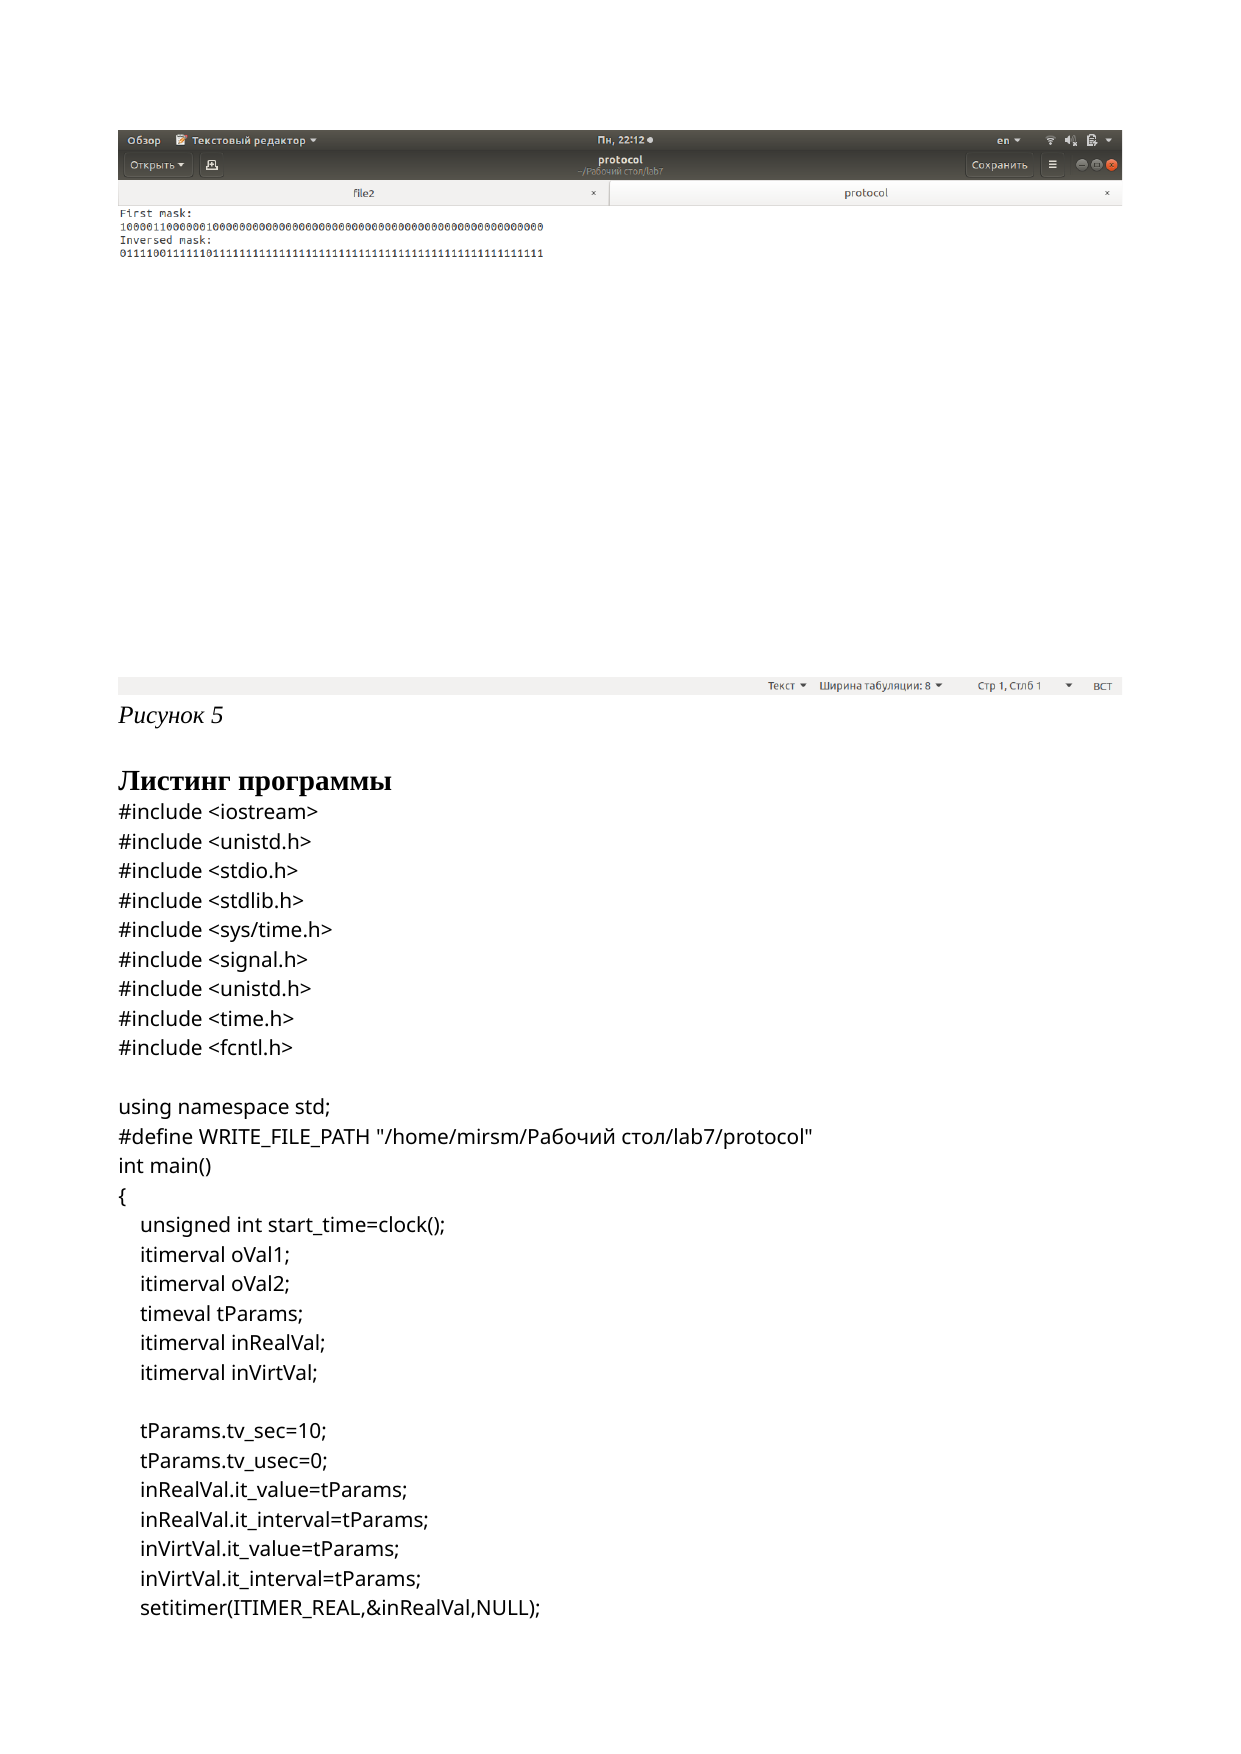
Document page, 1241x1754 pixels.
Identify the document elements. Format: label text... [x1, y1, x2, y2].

text inRealVal.it_interval=tParams; [118, 1504, 1122, 1533]
text #include <iostream> [118, 796, 1122, 826]
text #include <stdlib.h> [118, 885, 1122, 914]
text inVirtVal.it_interval=tParams; [118, 1563, 1122, 1592]
text #include <unistd.h> [118, 973, 1122, 1003]
text int main() [118, 1150, 1122, 1179]
text unsigned int start_time=clock(); [118, 1209, 1122, 1238]
text tParams.tv_usec=0; [118, 1445, 1122, 1474]
text using namespace std; [118, 1091, 1122, 1121]
text #include <unistd.h> [118, 826, 1122, 855]
text #include <sys/time.h> [118, 914, 1122, 944]
text #define WRITE_FILE_PATH "/home/mirsm/Рабочий стол/lab7/protocol" [118, 1121, 1122, 1150]
text tParams.tv_sec=10; [118, 1415, 1122, 1445]
text inRealVal.it_value=tParams; [118, 1474, 1122, 1504]
text itimerval oVal1; [118, 1238, 1122, 1268]
text #include <signal.h> [118, 944, 1122, 973]
text itimerval inRealVal; [118, 1327, 1122, 1356]
text setitimer(ITIMER_REAL,&inRealVal,NULL); [118, 1592, 1122, 1622]
text itimerval oVal2; [118, 1268, 1122, 1297]
text #include <fcntl.h> [118, 1032, 1122, 1062]
text { [118, 1179, 1122, 1209]
text timeval tParams; [118, 1297, 1122, 1327]
text inVirtVal.it_value=tParams; [118, 1533, 1122, 1563]
text Листинг программы [118, 763, 1122, 796]
text #include <time.h> [118, 1003, 1122, 1032]
text Рисунок 5 [118, 695, 1122, 729]
picture [118, 130, 1123, 695]
text #include <stdio.h> [118, 855, 1122, 885]
text itimerval inVirtVal; [118, 1356, 1122, 1386]
